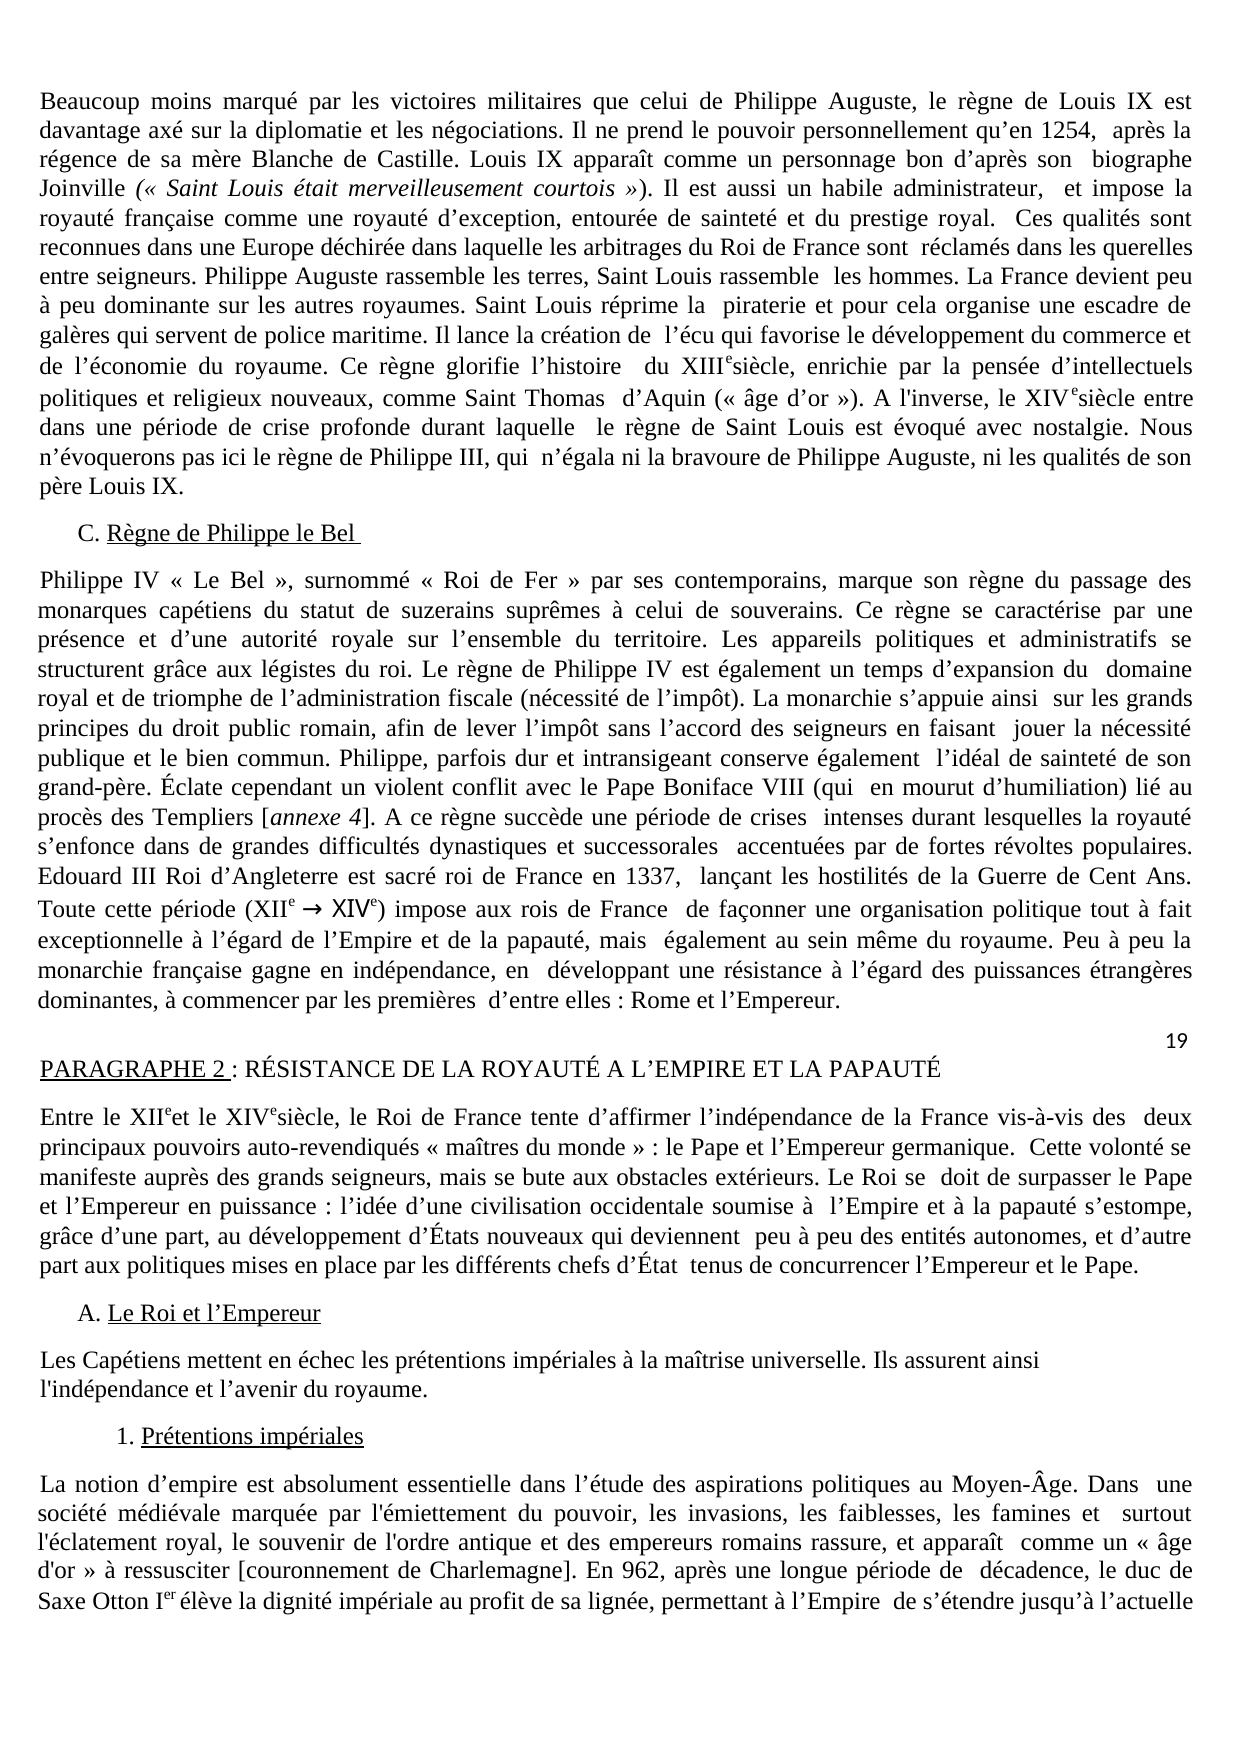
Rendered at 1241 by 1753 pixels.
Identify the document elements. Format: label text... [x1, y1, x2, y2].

text Philippe IV « Le Bel », surnommé « Roi de Fer » par ses contemporains, marque son règne du passage des monarques capétiens du statut de suzerains suprêmes à celui de souverains. Ce règne se caractérise par une présence et d’une autorité royale sur l’ensemble du territoire. Les appareils politiques et administratifs se structurent grâce aux légistes du roi. Le règne de Philippe IV est également un temps d’expansion du domaine royal et de triomphe de l’administration fiscale (nécessité de l’impôt). La monarchie s’appuie ainsi sur les grands principes du droit public romain, afin de lever l’impôt sans l’accord des seigneurs en faisant jouer la nécessité publique et le bien commun. Philippe, parfois dur et intransigeant conserve également l’idéal de sainteté de son grand-père. Éclate cependant un violent conflit avec le Pape Boniface VIII (qui en mourut d’humiliation) lié au procès des Templiers [annexe 4]. A ce règne succède une période de crises intenses durant lesquelles la royauté s’enfonce dans de grandes difficultés dynastiques et successorales accentuées par de fortes révoltes populaires. Edouard III Roi d’Angleterre est sacré roi de France en 1337, lançant les hostilités de la Guerre de Cent Ans. Toute cette période (XIIe → XIVe) impose aux rois de France de façonner une organisation politique tout à fait exceptionnelle à l’égard de l’Empire et de la papauté, mais également au sein même du royaume. Peu à peu la monarchie française gagne en indépendance, en développant une résistance à l’égard des puissances étrangères dominantes, à commencer par les premières d’entre elles : Rome et l’Empereur. [37, 565, 1194, 1013]
text PARAGRAPHE 2 : RÉSISTANCE DE LA ROYAUTÉ A L’EMPIRE ET LA PAPAUTÉ [39, 1054, 1193, 1083]
text Les Capétiens mettent en échec les prétentions impériales à la maîtrise universelle. Ils assurent ainsi l'indépendance et l’avenir du royaume. [40, 1345, 1193, 1403]
text Beaucoup moins marqué par les victoires militaires que celui de Philippe Auguste, le règne de Louis IX est davantage axé sur la diplomatie et les négociations. Il ne prend le pouvoir personnellement qu’en 1254, après la régence de sa mère Blanche de Castille. Louis IX apparaît comme un personnage bon d’après son biographe Joinville (« Saint Louis était merveilleusement courtois »). Il est aussi un habile administrateur, et impose la royauté française comme une royauté d’exception, entourée de sainteté et du prestige royal. Ces qualités sont reconnues dans une Europe déchirée dans laquelle les arbitrages du Roi de France sont réclamés dans les querelles entre seigneurs. Philippe Auguste rassemble les terres, Saint Louis rassemble les hommes. La France devient peu à peu dominante sur les autres royaumes. Saint Louis réprime la piraterie et pour cela organise une escadre de galères qui servent de police maritime. Il lance la création de l’écu qui favorise le développement du commerce et de l’économie du royaume. Ce règne glorifie l’histoire du XIIIesiècle, enrichie par la pensée d’intellectuels politiques et religieux nouveaux, comme Saint Thomas d’Aquin (« âge d’or »). A l'inverse, le XIVesiècle entre dans une période de crise profonde durant laquelle le règne de Saint Louis est évoqué avec nostalgie. Nous n’évoquerons pas ici le règne de Philippe III, qui n’égala ni la bravoure de Philippe Auguste, ni les qualités de son père Louis IX. [39, 86, 1194, 500]
text 19 [36, 1027, 1188, 1054]
text 1. Prétentions impériales [116, 1421, 1193, 1450]
text A. Le Roi et l’Empereur [77, 1298, 1193, 1327]
text La notion d’empire est absolument essentielle dans l’étude des aspirations politiques au Moyen-Âge. Dans une société médiévale marquée par l'émiettement du pouvoir, les invasions, les faiblesses, les famines et surtout l'éclatement royal, le souvenir de l'ordre antique et des empereurs romains rassure, et apparaît comme un « âge d'or » à ressusciter [couronnement de Charlemagne]. En 962, après une longue période de décadence, le duc de Saxe Otton Ier élève la dignité impériale au profit de sa lignée, permettant à l’Empire de s’étendre jusqu’à l’actuelle [37, 1469, 1194, 1616]
text C. Règne de Philippe le Bel [77, 518, 1193, 547]
text Entre le XIIeet le XIVesiècle, le Roi de France tente d’affirmer l’indépendance de la France vis-à-vis des deux principaux pouvoirs auto-revendiqués « maîtres du monde » : le Pape et l’Empereur germanique. Cette volonté se manifeste auprès des grands seigneurs, mais se bute aux obstacles extérieurs. Le Roi se doit de surpasser le Pape et l’Empereur en puissance : l’idée d’une civilisation occidentale soumise à l’Empire et à la papauté s’estompe, grâce d’une part, au développement d’États nouveaux qui deviennent peu à peu des entités autonomes, et d’autre part aux politiques mises en place par les différents chefs d’État tenus de concurrencer l’Empereur et le Pape. [39, 1100, 1194, 1279]
